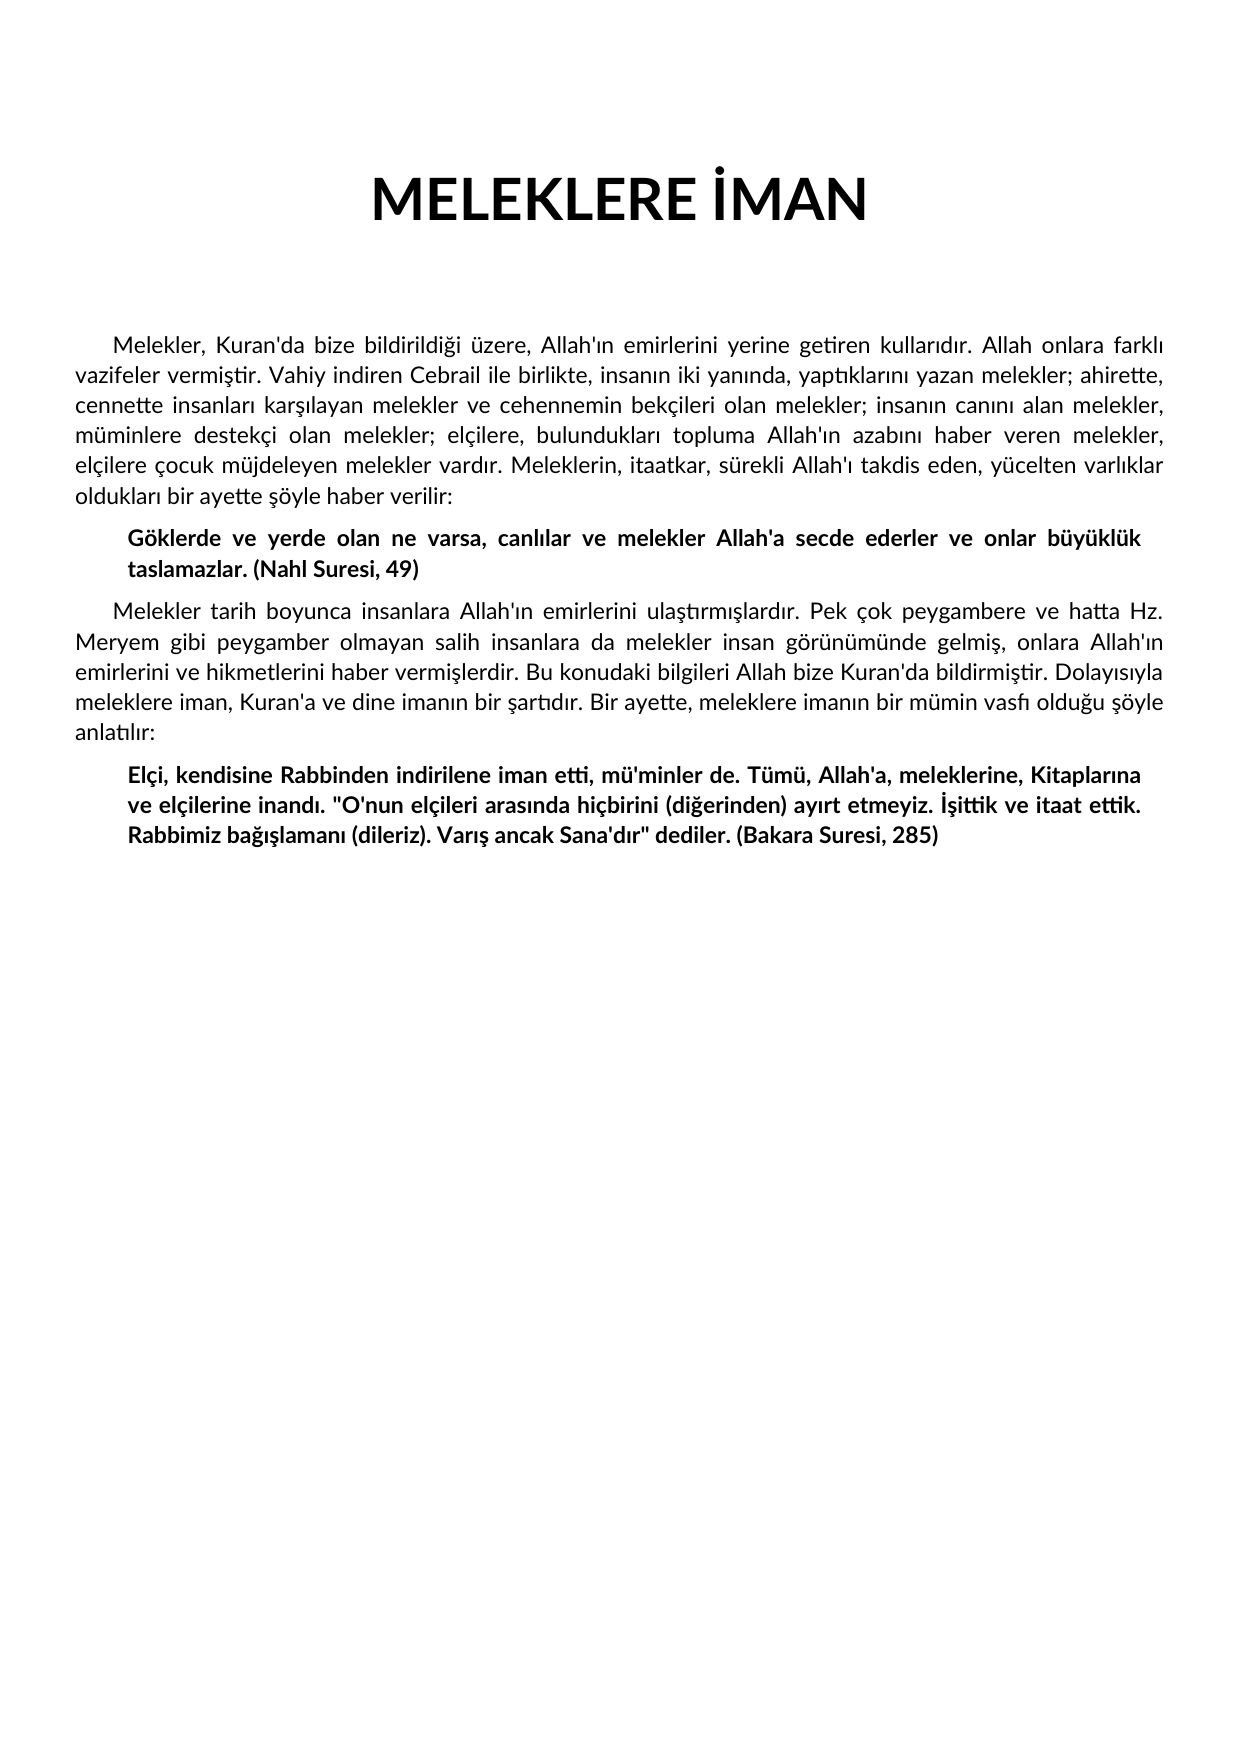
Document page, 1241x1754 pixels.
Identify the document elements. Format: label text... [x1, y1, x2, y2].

text Melekler tarih boyunca insanlara Allah'ın emirlerini ulaştırmışlardır. Pek çok peygambere ve hatta Hz. Meryem gibi peygamber olmayan salih insanlara da melekler insan görünümünde gelmiş, onlara Allah'ın emirlerini ve hikmetlerini haber vermişlerdir. Bu konudaki bilgileri Allah bize Kuran'da bildirmiştir. Dolayısıyla meleklere iman, Kuran'a ve dine imanın bir şartıdır. Bir ayette, meleklere imanın bir mümin vasfı olduğu şöyle anlatılır: [75, 597, 1165, 745]
text Göklerde ve yerde olan ne varsa, canlılar ve melekler Allah'a secde ederler ve onlar büyüklük taslamazlar. (Nahl Suresi, 49) [127, 524, 1143, 582]
text Elçi, kendisine Rabbinden indirilene iman etti, mü'minler de. Tümü, Allah'a, meleklerine, Kitaplarına ve elçilerine inandı. "O'nun elçileri arasında hiçbirini (diğerinden) ayırt etmeyiz. İşittik ve itaat ettik. Rabbimiz bağışlamanı (dileriz). Varış ancak Sana'dır" dediler. (Bakara Suresi, 285) [127, 761, 1143, 848]
subtitle MELEKLERE İMAN [75, 162, 1165, 232]
text Melekler, Kuran'da bize bildirildiği üzere, Allah'ın emirlerini yerine getiren kullarıdır. Allah onlara farklı vazifeler vermiştir. Vahiy indiren Cebrail ile birlikte, insanın iki yanında, yaptıklarını yazan melekler; ahirette, cennette insanları karşılayan melekler ve cehennemin bekçileri olan melekler; insanın canını alan melekler, müminlere destekçi olan melekler; elçilere, bulundukları topluma Allah'ın azabını haber veren melekler, elçilere çocuk müjdeleyen melekler vardır. Meleklerin, itaatkar, sürekli Allah'ı takdis eden, yücelten varlıklar oldukları bir ayette şöyle haber verilir: [75, 330, 1165, 509]
